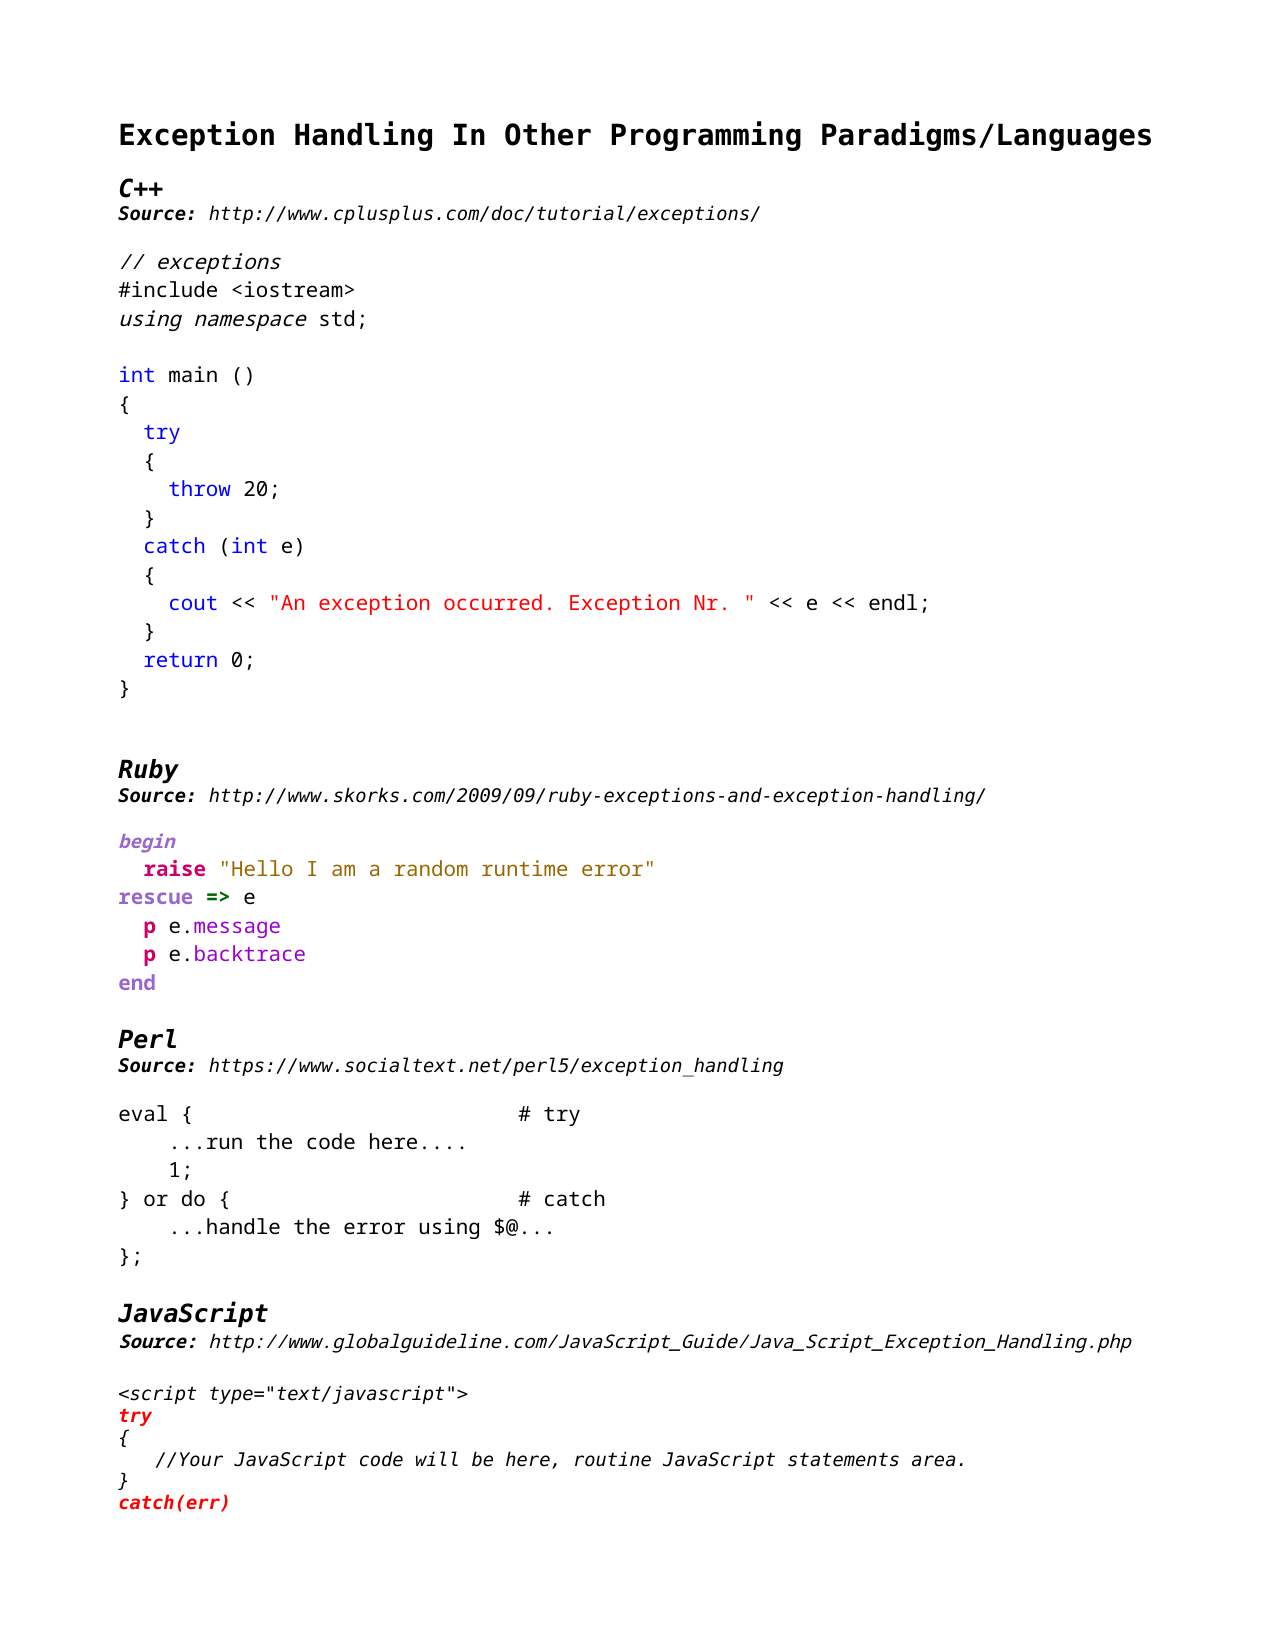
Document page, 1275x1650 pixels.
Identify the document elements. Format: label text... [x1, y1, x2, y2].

text Source: http://www.cplusplus.com/doc/tutorial/exceptions/ [118, 203, 1157, 225]
text return 0; [118, 645, 1157, 673]
text }; [118, 1241, 1157, 1269]
text cout << "An exception occurred. Exception Nr. " << e << endl; [118, 588, 1157, 617]
text Ruby [118, 756, 1157, 785]
text try [118, 417, 1157, 446]
text Source: https://www.socialtext.net/perl5/exception_handling [118, 1055, 1157, 1077]
text <script type="text/javascript"> try { //Your JavaScript code will be here, routine JavaScript statements area. } catch(err) [118, 1383, 1157, 1514]
text } or do { # catch [118, 1184, 1157, 1212]
text eval { # try [118, 1099, 1157, 1127]
text // exceptions [118, 247, 1157, 275]
text Exception Handling In Other Programming Paradigms/Languages [118, 118, 1157, 152]
text catch (int e) [118, 531, 1157, 560]
text throw 20; [118, 474, 1157, 503]
text Source: http://www.globalguideline.com/JavaScript_Guide/Java_Script_Exception_Handling.php [118, 1328, 1157, 1353]
text ...handle the error using $@... [118, 1212, 1157, 1241]
text } [118, 617, 1157, 645]
text { [118, 389, 1157, 417]
text p e.message [118, 911, 1157, 939]
text ...run the code here.... [118, 1127, 1157, 1156]
text JavaScript [118, 1299, 1157, 1328]
text #include <iostream> [118, 275, 1157, 304]
text int main () [118, 361, 1157, 389]
text C++ [118, 174, 1157, 203]
text begin [118, 828, 1157, 854]
text rescue => e [118, 882, 1157, 911]
text raise "Hello I am a random runtime error" [118, 854, 1157, 882]
text } [118, 503, 1157, 531]
text { [118, 560, 1157, 588]
text end [118, 968, 1157, 996]
text } [118, 673, 1157, 702]
text using namespace std; [118, 304, 1157, 332]
text p e.backtrace [118, 939, 1157, 968]
text { [118, 446, 1157, 474]
text 1; [118, 1156, 1157, 1184]
text Perl [118, 1026, 1157, 1055]
text Source: http://www.skorks.com/2009/09/ruby-exceptions-and-exception-handling/ [118, 785, 1157, 807]
